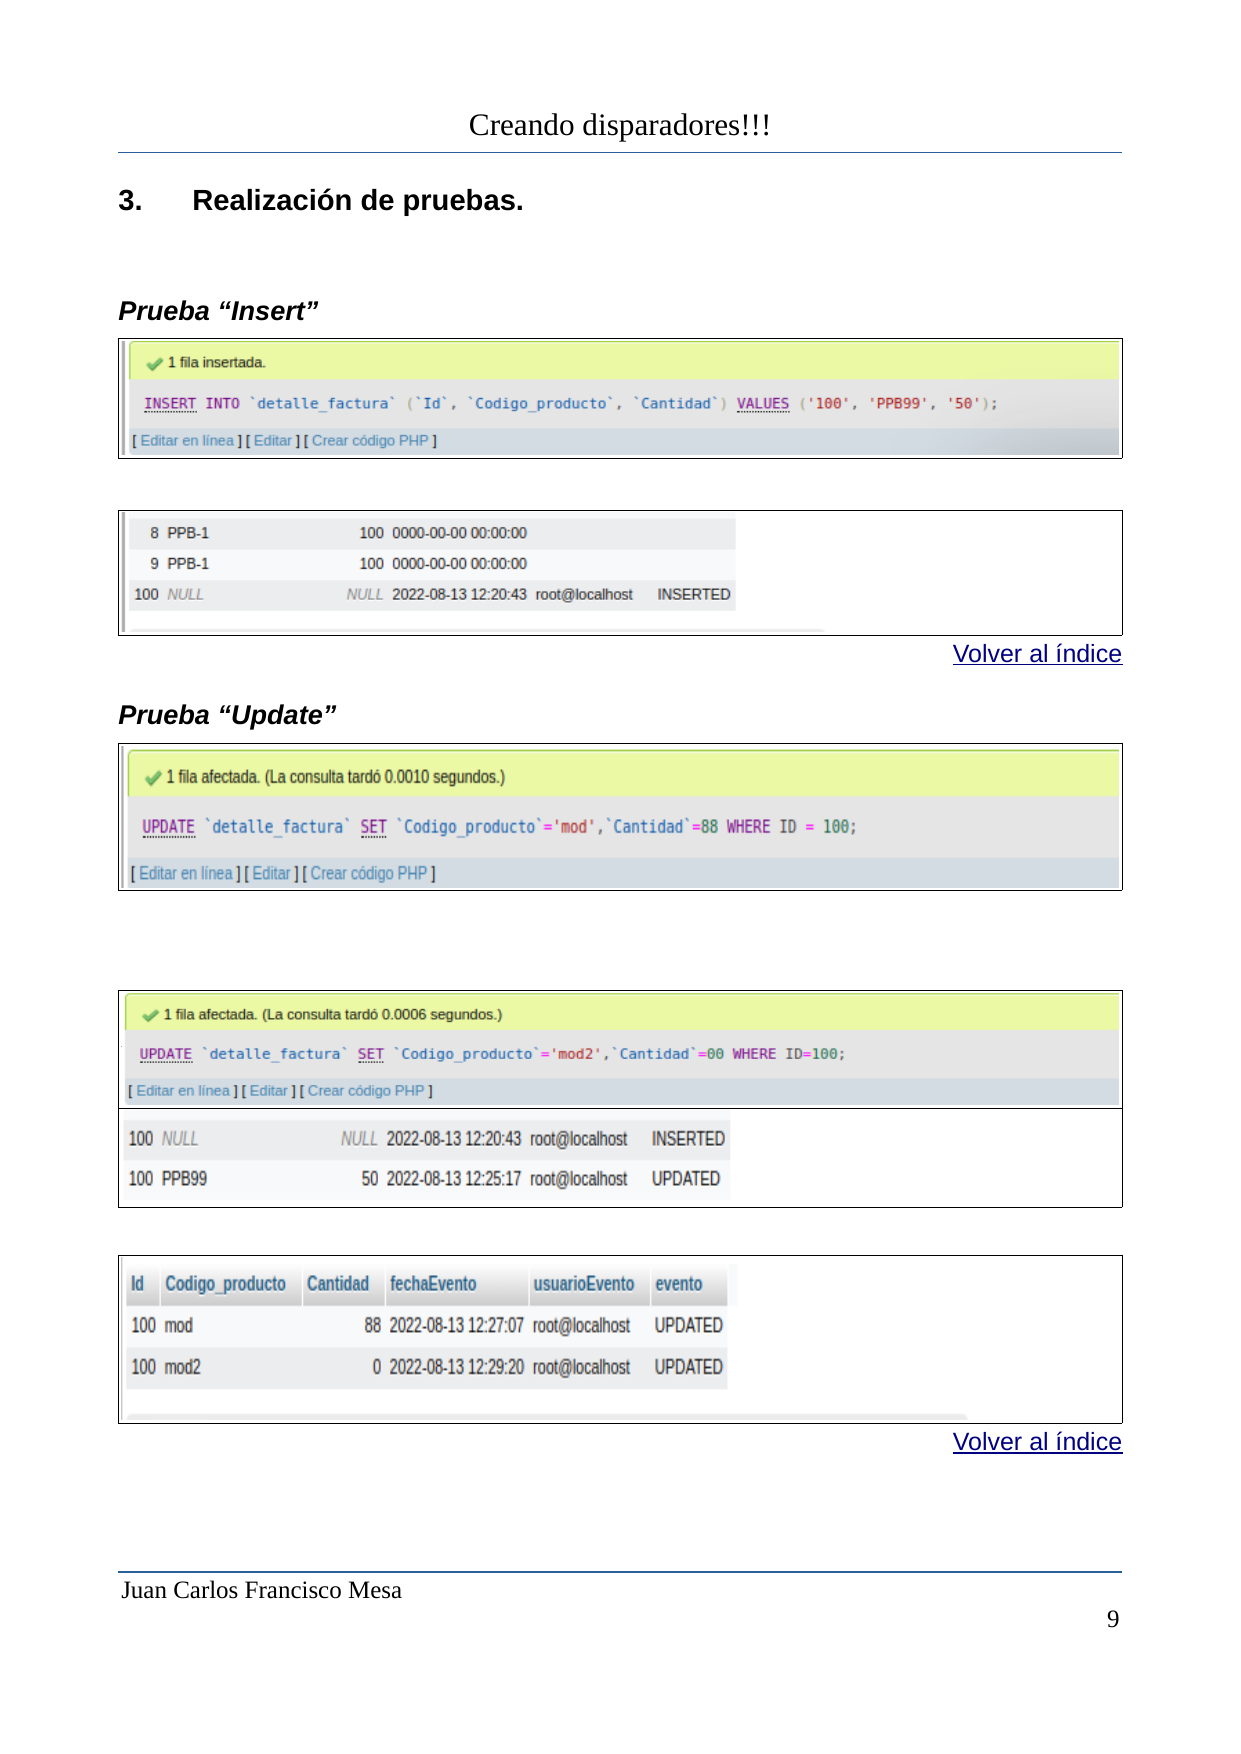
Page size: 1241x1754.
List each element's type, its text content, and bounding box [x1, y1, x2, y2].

text [119, 1256, 1122, 1423]
picture [121, 992, 1119, 1105]
text [119, 511, 1122, 635]
picture [121, 1109, 1119, 1204]
picture [121, 512, 1119, 632]
picture [121, 746, 1119, 888]
text Volver al índice [118, 636, 1122, 668]
picture [121, 1257, 1119, 1420]
picture [121, 341, 1119, 455]
subtitle 3. Realización de pruebas. [118, 183, 1122, 216]
text Volver al índice [118, 1424, 1122, 1456]
subtitle Prueba “Update” [118, 699, 1122, 730]
subtitle Prueba “Insert” [118, 294, 1122, 326]
